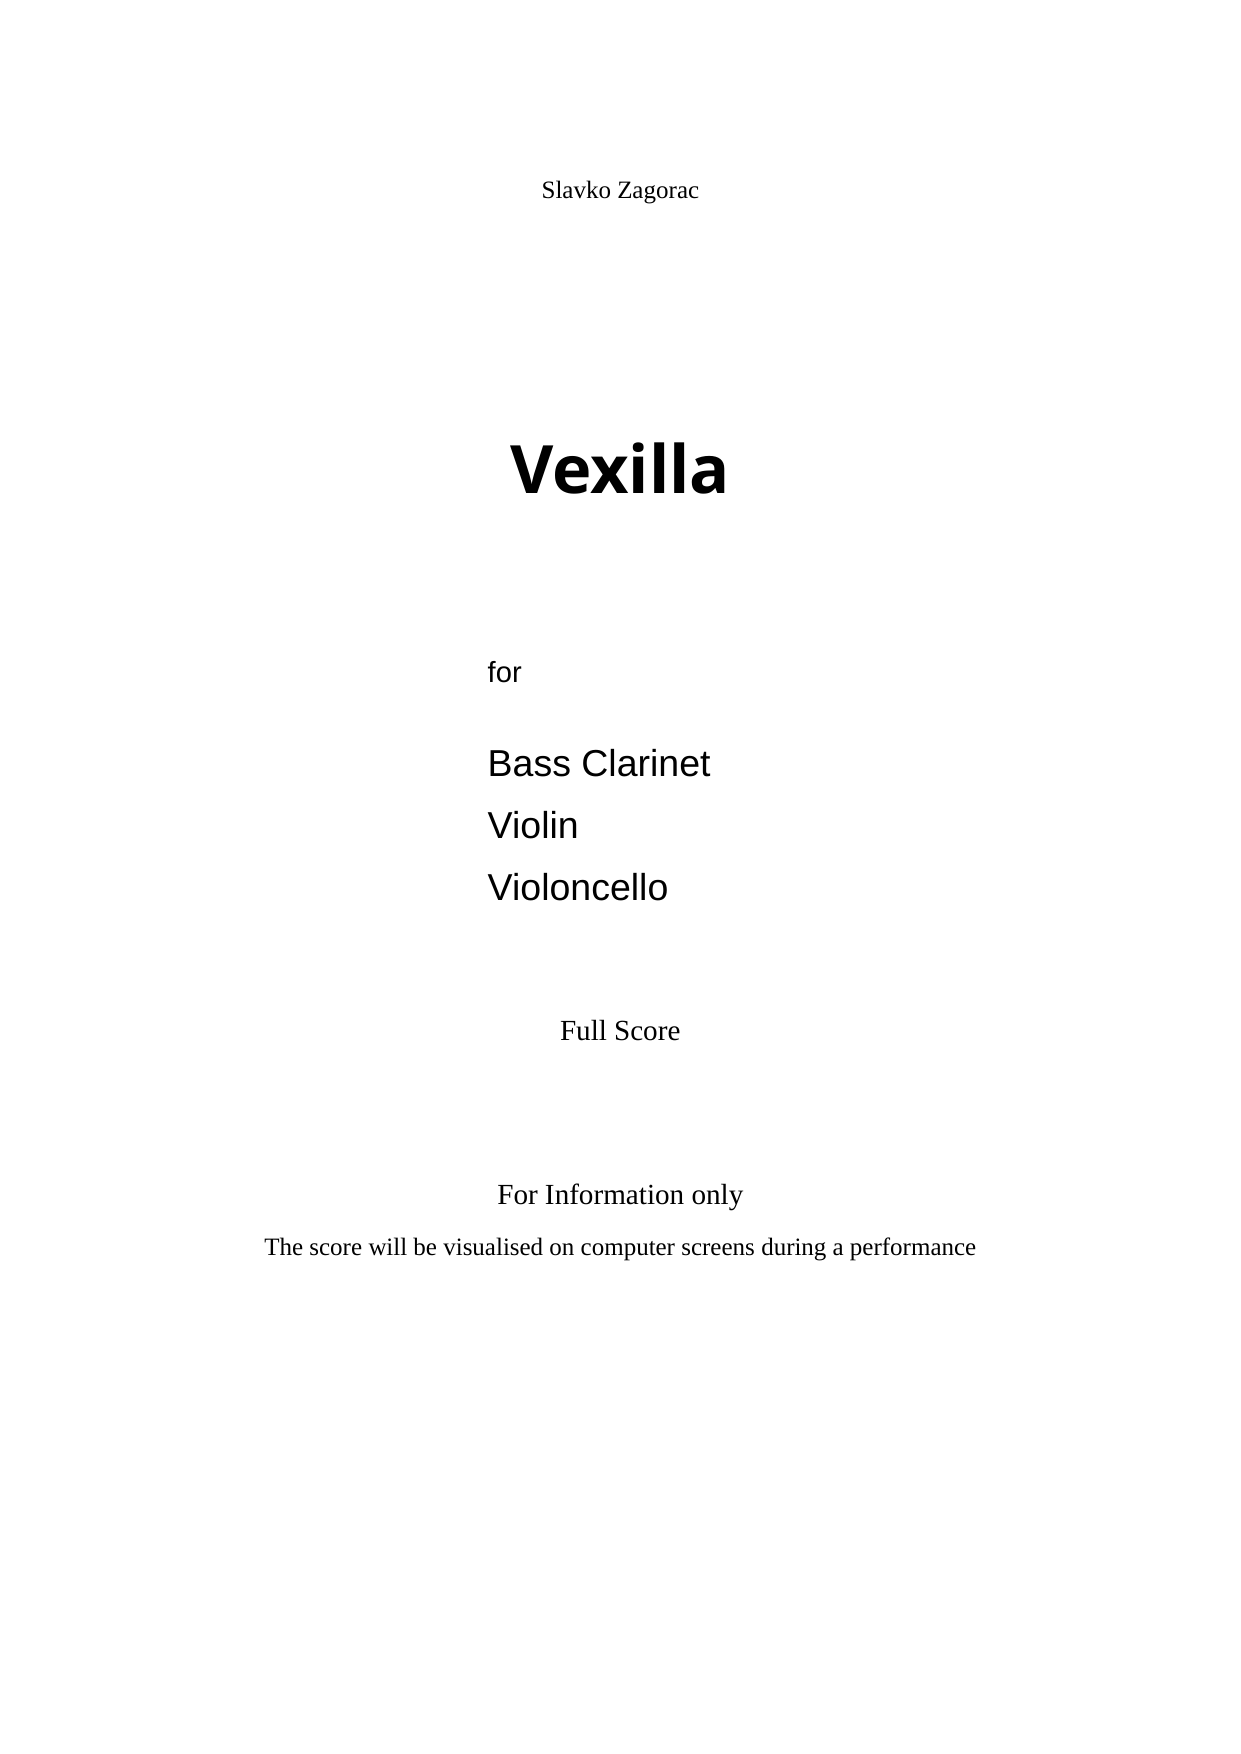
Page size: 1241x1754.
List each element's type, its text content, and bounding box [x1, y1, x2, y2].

subtitle for [487, 655, 1122, 689]
subtitle Vexilla [118, 422, 1122, 513]
subtitle Violoncello [487, 865, 1122, 951]
text Slavko Zagorac [118, 176, 1122, 204]
subtitle Bass Clarinet [487, 708, 1122, 784]
subtitle Violin [487, 803, 1122, 846]
text The score will be visualised on computer screens during a performance [118, 1232, 1122, 1261]
text Full Score [118, 1013, 1122, 1046]
text For Information only [118, 1177, 1122, 1211]
